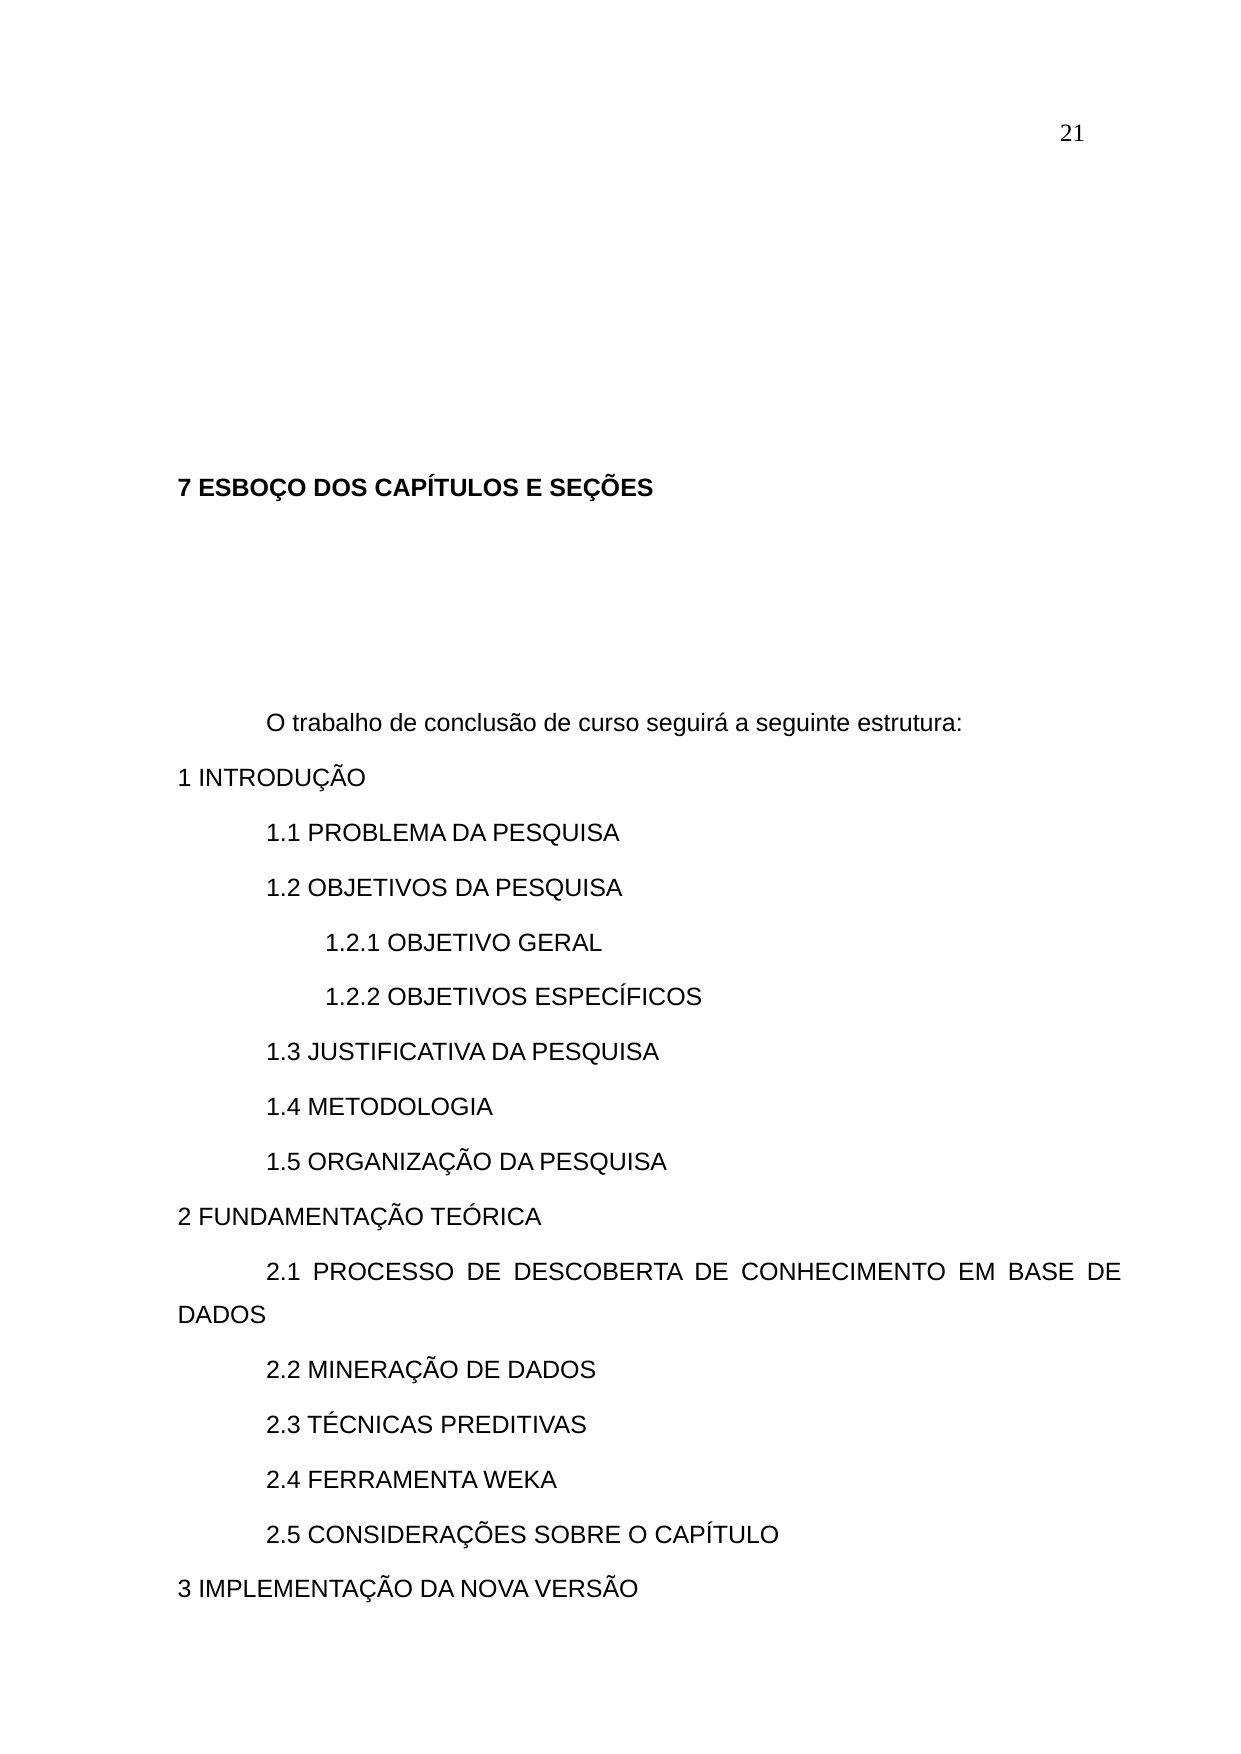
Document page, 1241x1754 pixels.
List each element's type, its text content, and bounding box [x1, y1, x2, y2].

text 2.5 CONSIDERAÇÕES SOBRE O CAPÍTULO [177, 1519, 1122, 1548]
text 2.2 MINERAÇÃO DE DADOS [177, 1355, 1122, 1384]
text 1 INTRODUÇÃO [177, 763, 1122, 792]
text 2.4 FERRAMENTA WEKA [177, 1465, 1122, 1493]
text 1.5 ORGANIZAÇÃO DA PESQUISA [177, 1147, 1122, 1176]
text 2.3 TÉCNICAS PREDITIVAS [177, 1410, 1122, 1438]
text 2.1 PROCESSO DE DESCOBERTA DE CONHECIMENTO EM BASE DE DADOS [177, 1257, 1122, 1329]
text O trabalho de conclusão de curso seguirá a seguinte estrutura: [177, 708, 1122, 737]
text 1.2.2 OBJETIVOS ESPECÍFICOS [177, 982, 1122, 1011]
text 1.3 JUSTIFICATIVA DA PESQUISA [177, 1037, 1122, 1066]
text 1.2 OBJETIVOS DA PESQUISA [177, 873, 1122, 901]
text 1.4 METODOLOGIA [177, 1092, 1122, 1121]
text 1.2.1 OBJETIVO GERAL [177, 927, 1122, 956]
text 7 ESBOÇO DOS CAPÍTULOS E SEÇÕES [177, 472, 1122, 501]
text 2 FUNDAMENTAÇÃO TEÓRICA [177, 1202, 1122, 1231]
text 1.1 PROBLEMA DA PESQUISA [177, 818, 1122, 846]
text 3 IMPLEMENTAÇÃO DA NOVA VERSÃO [177, 1574, 1122, 1603]
